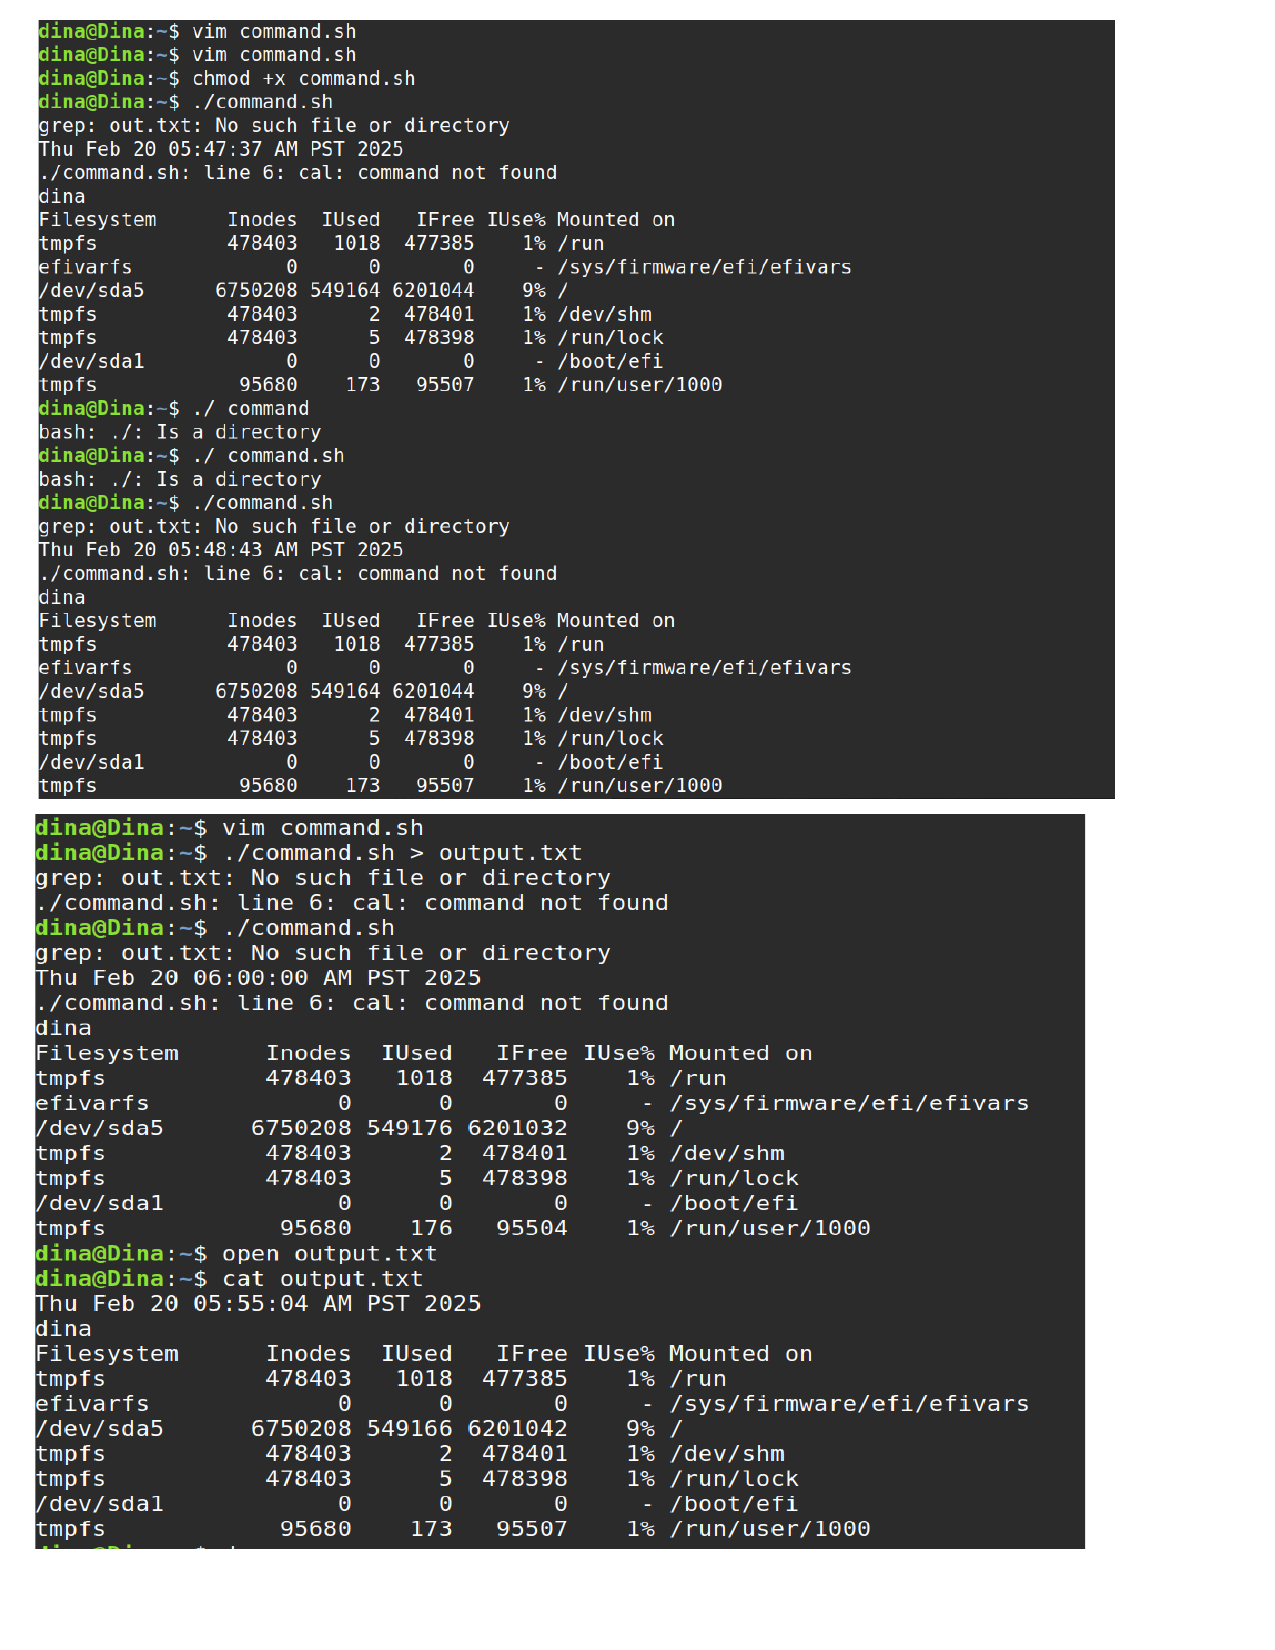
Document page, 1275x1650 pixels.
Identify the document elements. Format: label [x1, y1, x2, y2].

picture [35, 814, 1086, 1549]
picture [38, 20, 1115, 799]
